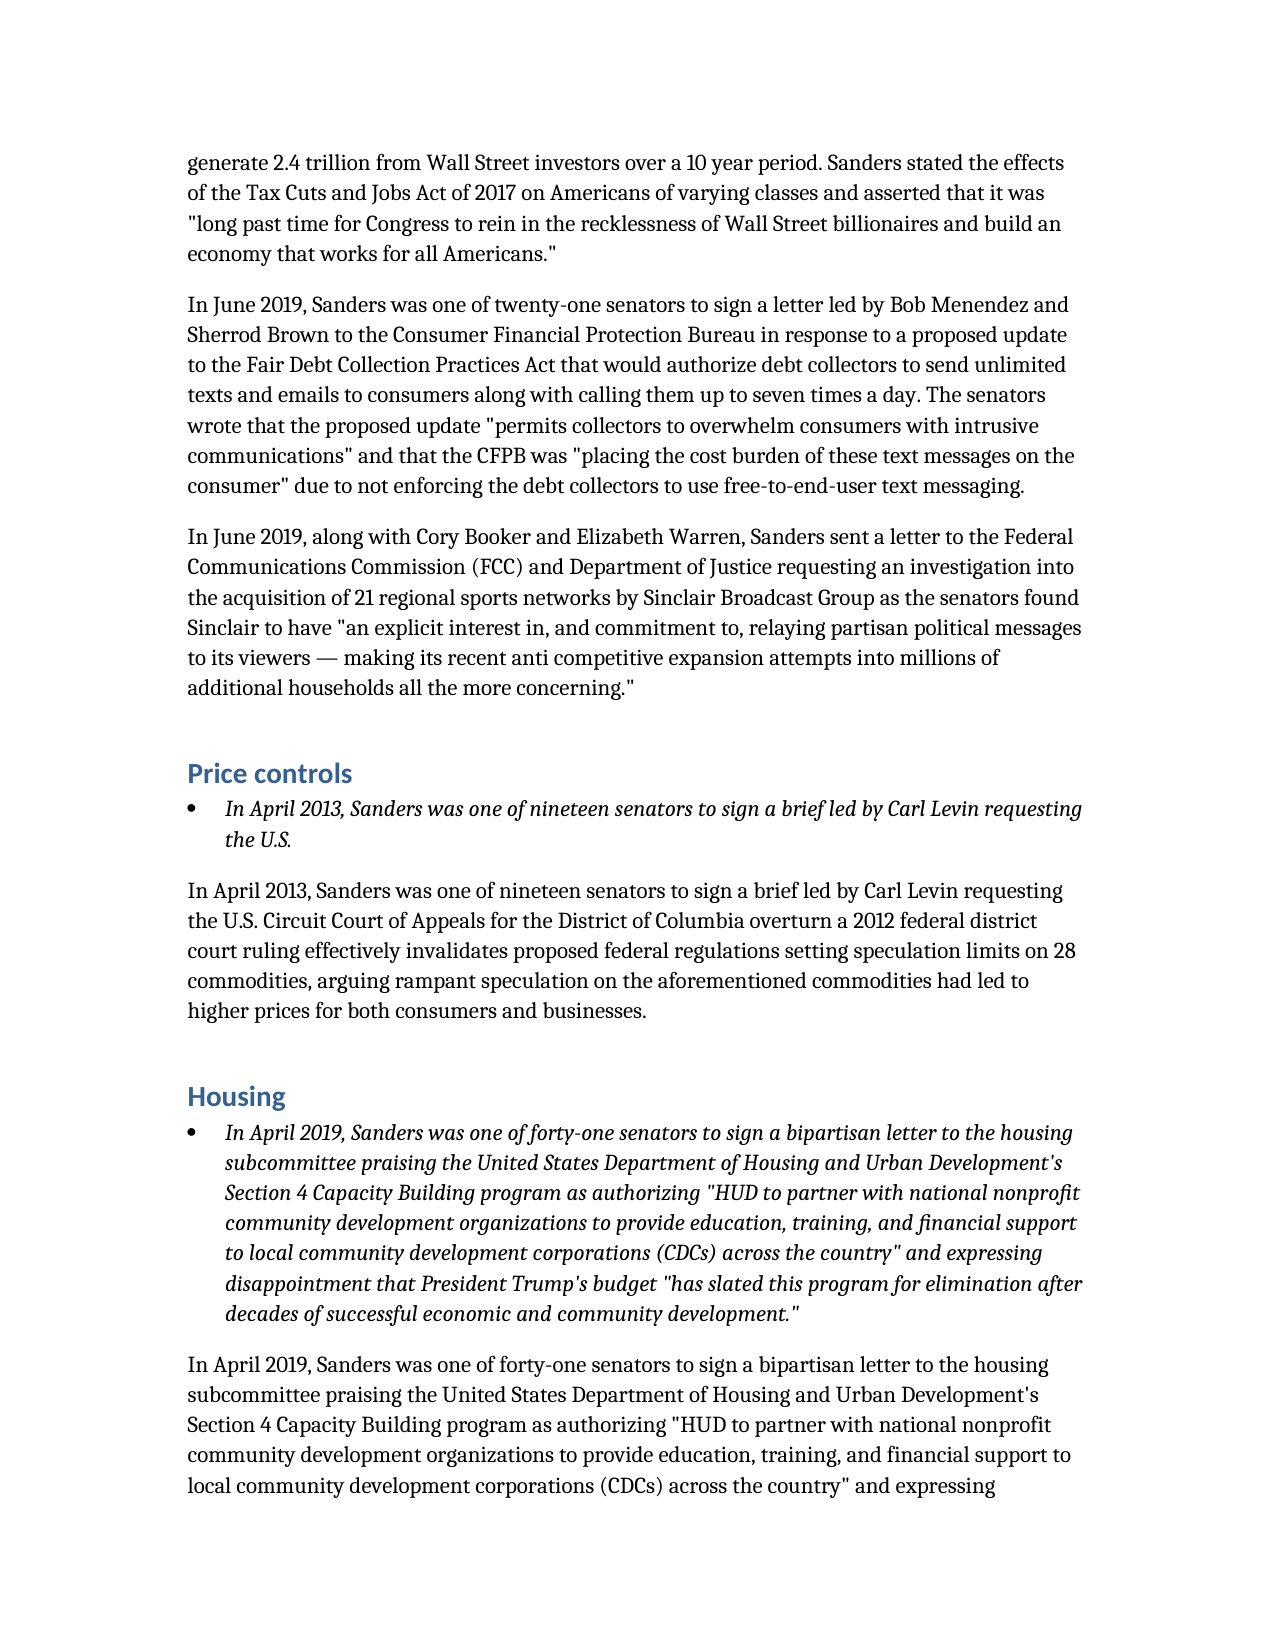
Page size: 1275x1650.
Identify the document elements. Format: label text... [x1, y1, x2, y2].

list In April 2013, Sanders was one of nineteen senators to sign a brief led by Carl Levin requesting the U.S. [187, 796, 1087, 853]
text generate 2.4 trillion from Wall Street investors over a 10 year period. Sanders stated the effects of the Tax Cuts and Jobs Act of 2017 on Americans of varying classes and asserted that it was "long past time for Congress to rein in the recklessness of Wall Street billionaires and build an economy that works for all Americans." [187, 150, 1087, 267]
list In April 2019, Sanders was one of forty-one senators to sign a bipartisan letter to the housing subcommittee praising the United States Department of Housing and Urban Development's Section 4 Capacity Building program as authorizing "HUD to partner with national nonprofit community development organizations to provide education, training, and financial support to local community development corporations (CDCs) across the country" and expressing disappointment that President Trump's budget "has slated this program for elimination after decades of successful economic and community development." [187, 1119, 1087, 1327]
subtitle Housing [187, 1078, 1087, 1114]
text In April 2019, Sanders was one of forty-one senators to sign a bipartisan letter to the housing subcommittee praising the United States Department of Housing and Urban Development's Section 4 Capacity Building program as authorizing "HUD to partner with national nonprofit community development organizations to provide education, training, and financial support to local community development corporations (CDCs) across the country" and expressing [187, 1352, 1087, 1499]
subtitle Price controls [187, 755, 1087, 791]
text In April 2013, Sanders was one of nineteen senators to sign a brief led by Carl Levin requesting the U.S. Circuit Court of Appeals for the District of Columbia overturn a 2012 federal district court ruling effectively invalidates proposed federal regulations setting speculation limits on 28 commodities, arguing rampant speculation on the aforementioned commodities had led to higher prices for both consumers and businesses. [187, 877, 1087, 1024]
text In June 2019, Sanders was one of twenty-one senators to sign a letter led by Bob Menendez and Sherrod Brown to the Consumer Financial Protection Bureau in response to a proposed update to the Fair Debt Collection Practices Act that would authorize debt collectors to send unlimited texts and emails to consumers along with calling them up to seven times a day. The senators wrote that the proposed update "permits collectors to overwhelm consumers with intrusive communications" and that the CFPB was "placing the cost burden of these text messages on the consumer" due to not enforcing the debt collectors to use free-to-end-user text messaging. [187, 292, 1087, 499]
text In June 2019, along with Cory Booker and Elizabeth Warren, Sanders sent a letter to the Federal Communications Commission (FCC) and Department of Justice requesting an investigation into the acquisition of 21 regional sports networks by Sinclair Broadcast Group as the senators found Sinclair to have "an explicit interest in, and commitment to, relaying partisan political messages to its viewers — making its recent anti competitive expansion attempts into millions of additional households all the more concerning." [187, 524, 1087, 701]
